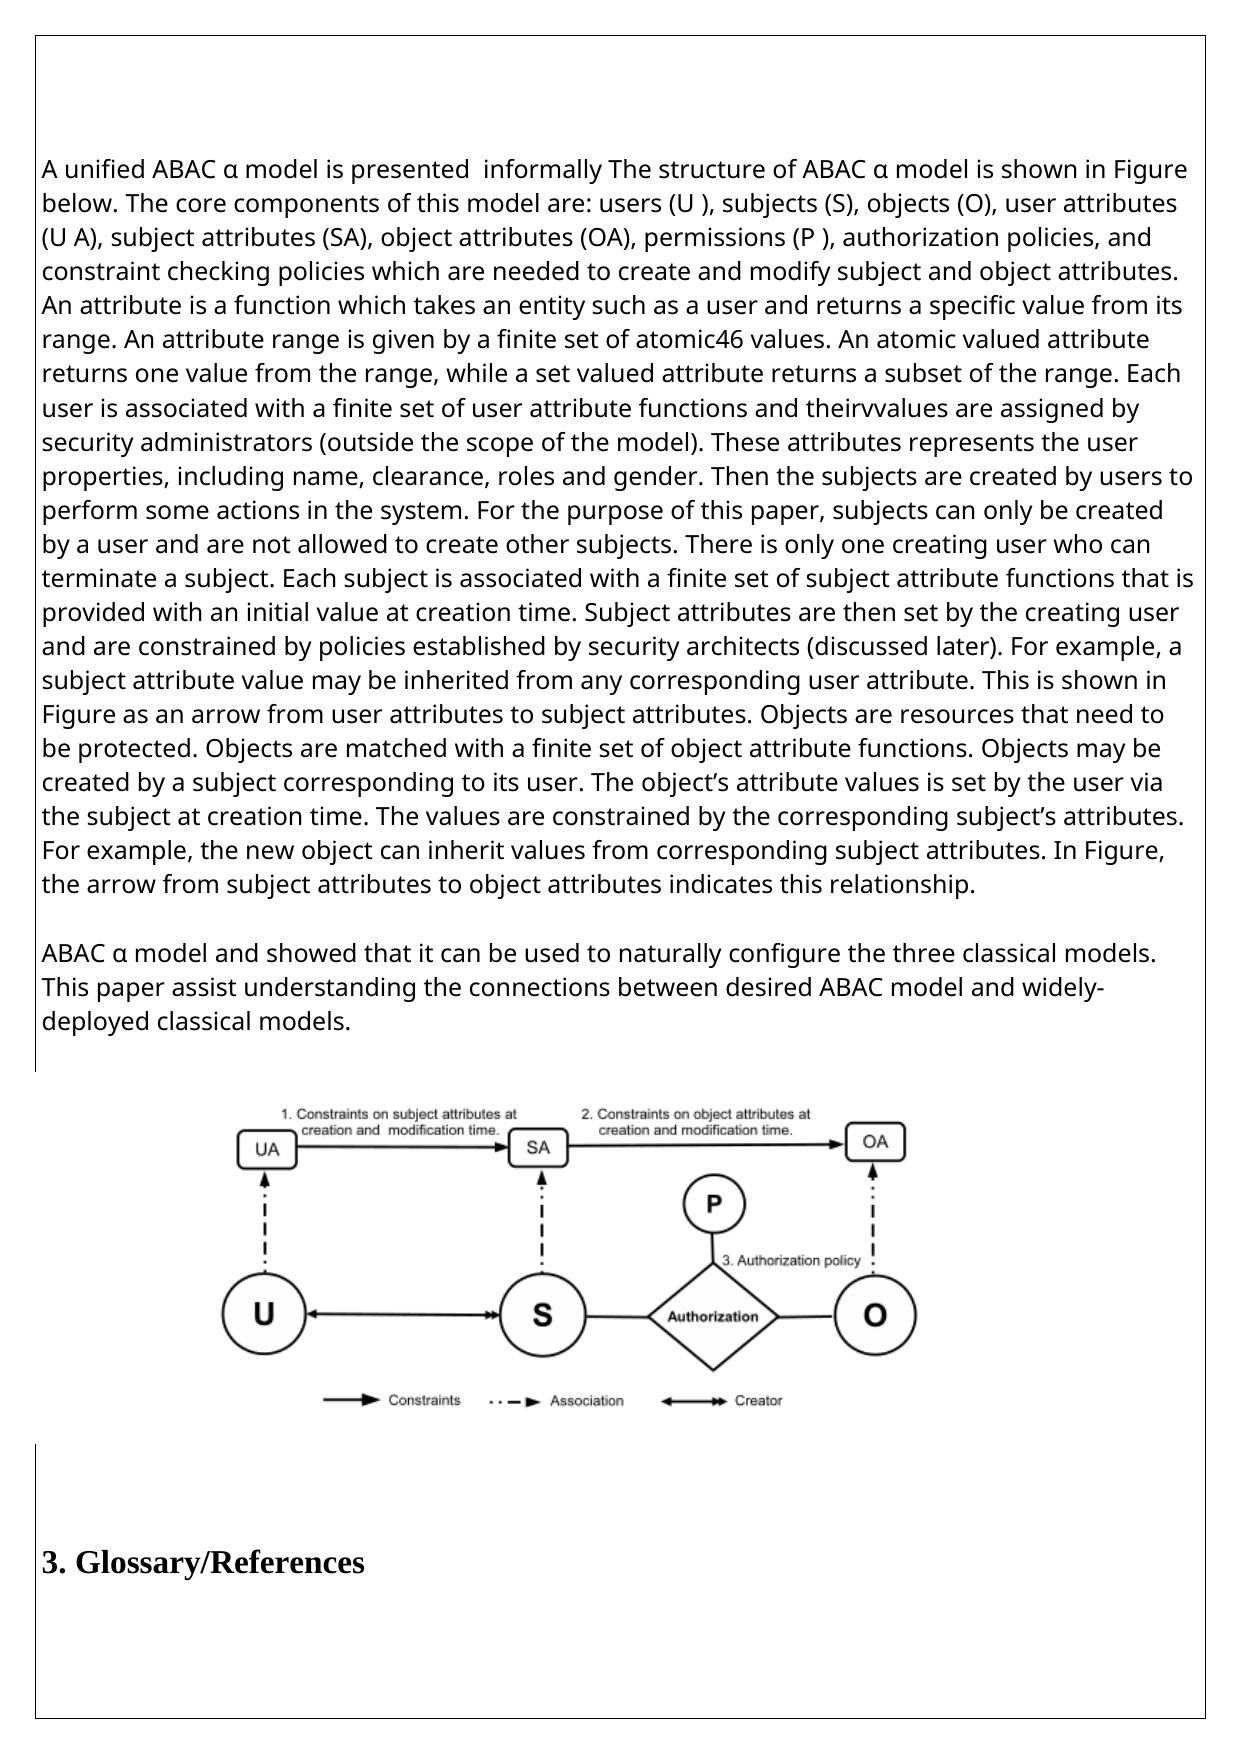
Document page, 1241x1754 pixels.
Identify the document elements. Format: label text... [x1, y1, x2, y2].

text ABAC α model and showed that it can be used to naturally configure the three classical models. This paper assist understanding the connections between desired ABAC model and widely-deployed classical models. [41, 935, 1199, 1037]
text 3. Glossary/References [41, 1543, 1199, 1581]
text A unified ABAC α model is presented informally The structure of ABAC α model is shown in Figure below. The core components of this model are: users (U ), subjects (S), objects (O), user attributes (U A), subject attributes (SA), object attributes (OA), permissions (P ), authorization policies, and constraint checking policies which are needed to create and modify subject and object attributes. An attribute is a function which takes an entity such as a user and returns a specific value from its range. An attribute range is given by a finite set of atomic46 values. An atomic valued attribute returns one value from the range, while a set valued attribute returns a subset of the range. Each user is associated with a finite set of user attribute functions and theirvvalues are assigned by security administrators (outside the scope of the model). These attributes represents the user properties, including name, clearance, roles and gender. Then the subjects are created by users to perform some actions in the system. For the purpose of this paper, subjects can only be created by a user and are not allowed to create other subjects. There is only one creating user who can terminate a subject. Each subject is associated with a finite set of subject attribute functions that is provided with an initial value at creation time. Subject attributes are then set by the creating user and are constrained by policies established by security architects (discussed later). For example, a subject attribute value may be inherited from any corresponding user attribute. This is shown in Figure as an arrow from user attributes to subject attributes. Objects are resources that need to be protected. Objects are matched with a finite set of object attribute functions. Objects may be created by a subject corresponding to its user. The object’s attribute values is set by the user via the subject at creation time. The values are constrained by the corresponding subject’s attributes. For example, the new object can inherit values from corresponding subject attributes. In Figure, the arrow from subject attributes to object attributes indicates this relationship. [41, 152, 1199, 901]
picture [11, 1072, 1122, 1444]
